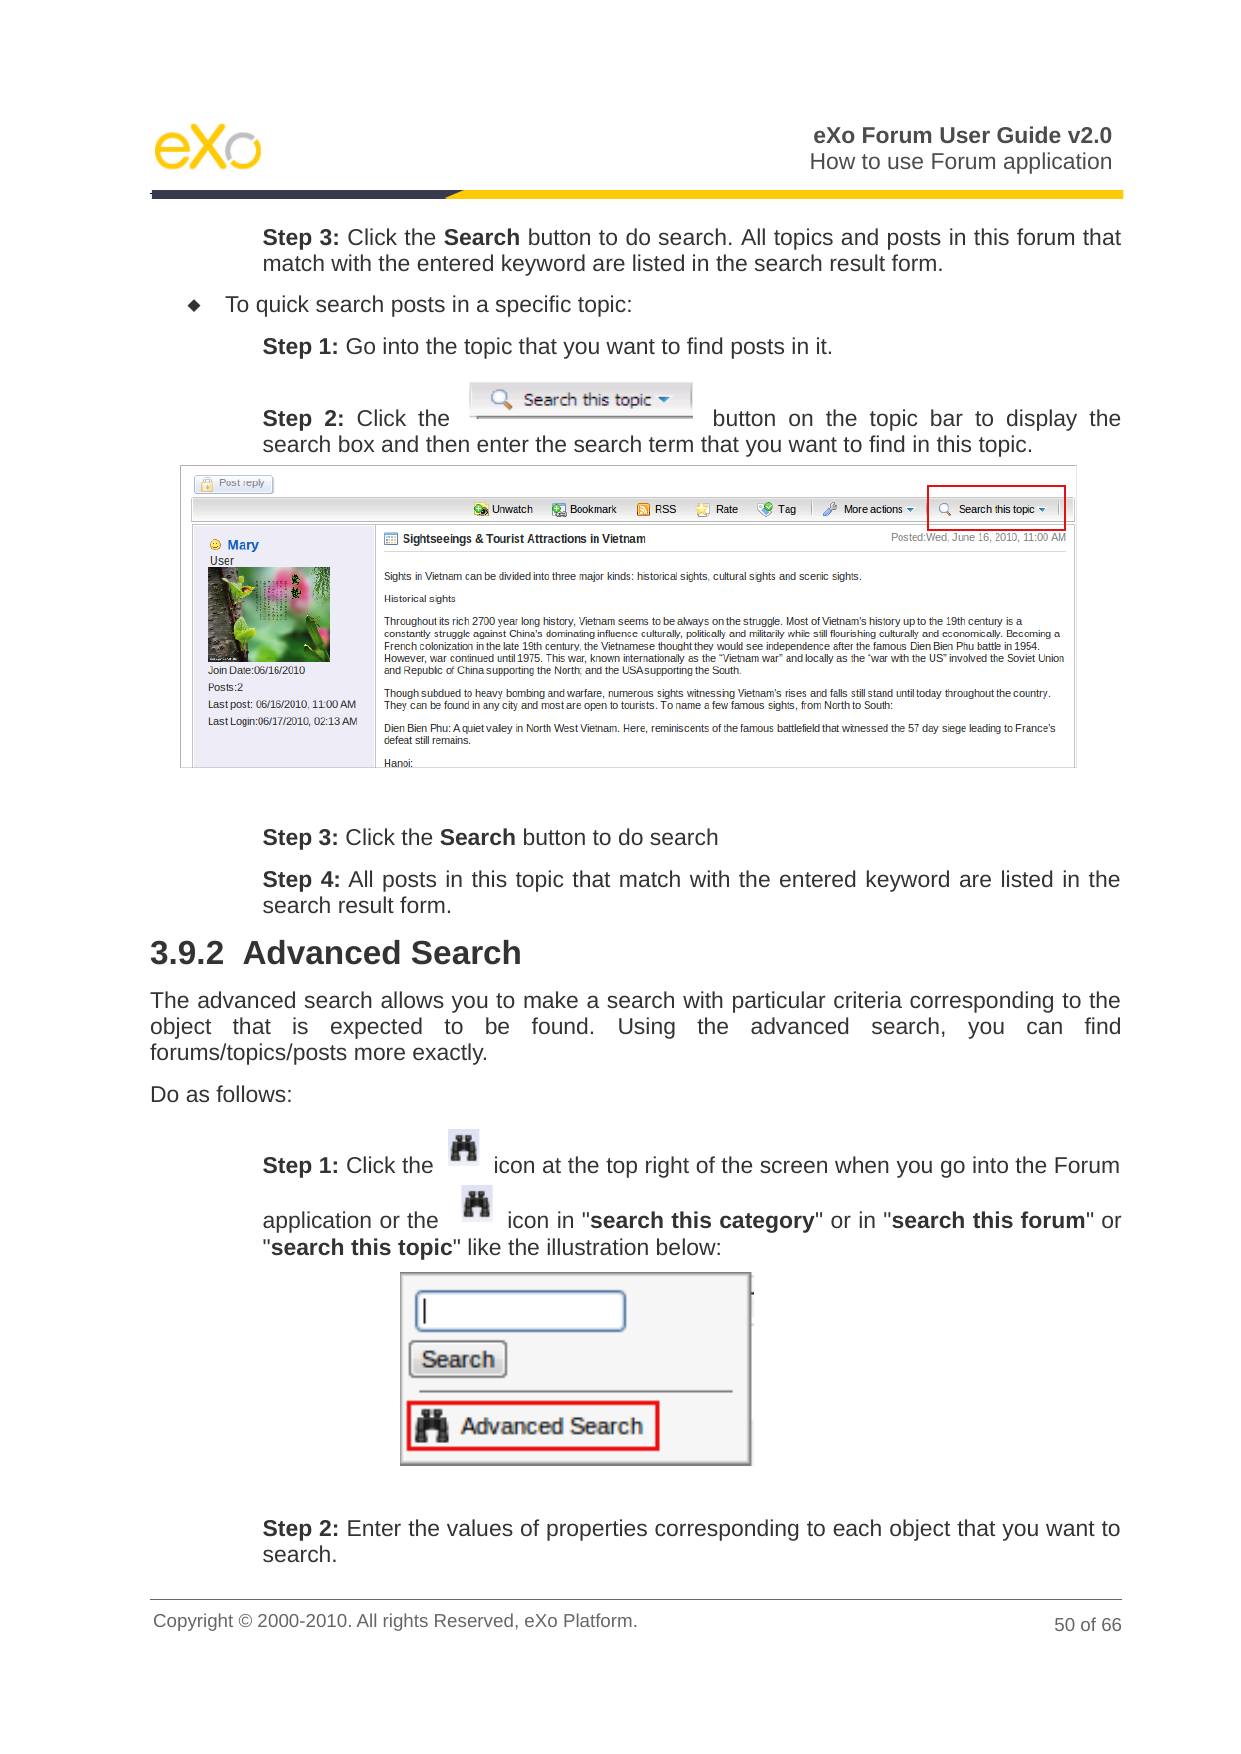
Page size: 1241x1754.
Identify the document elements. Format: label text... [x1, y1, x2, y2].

picture [461, 1185, 493, 1222]
list Step 3: Click the Search button to do search [225, 824, 1122, 851]
list Step 2: Enter the values of properties corresponding to each object that you want to search. [225, 1515, 1122, 1568]
picture [155, 123, 262, 170]
picture [180, 465, 1077, 768]
text The advanced search allows you to make a search with particular criteria corresponding to the object that is expected to be found. Using the advanced search, you can find forums/topics/posts more exactly. [150, 987, 1122, 1066]
list Step 1: Click the icon at the top right of the screen when you go into the Forum application or the icon in "search this category" or in "search this forum" or "search this topic" like the illustration below: [225, 1122, 1122, 1260]
list Step 4: All posts in this topic that match with the entered keyword are listed in the search result form. [225, 866, 1122, 918]
picture [448, 1129, 480, 1166]
list Step 3: Click the Search button to do search. All topics and posts in this forum that match with the entered keyword are listed in the search result form. [225, 223, 1122, 276]
list Step 2: Click the button on the topic bar to display the search box and then enter the search term that you want to find in this topic. [225, 374, 1122, 458]
list To quick search posts in a specific topic: [187, 291, 1122, 318]
text Do as follows: [150, 1081, 1122, 1107]
subtitle Advanced Search [150, 933, 1122, 972]
picture [400, 1272, 754, 1466]
picture [151, 190, 1124, 199]
list Step 1: Go into the topic that you want to find posts in it. [225, 333, 1122, 359]
picture [469, 381, 693, 419]
